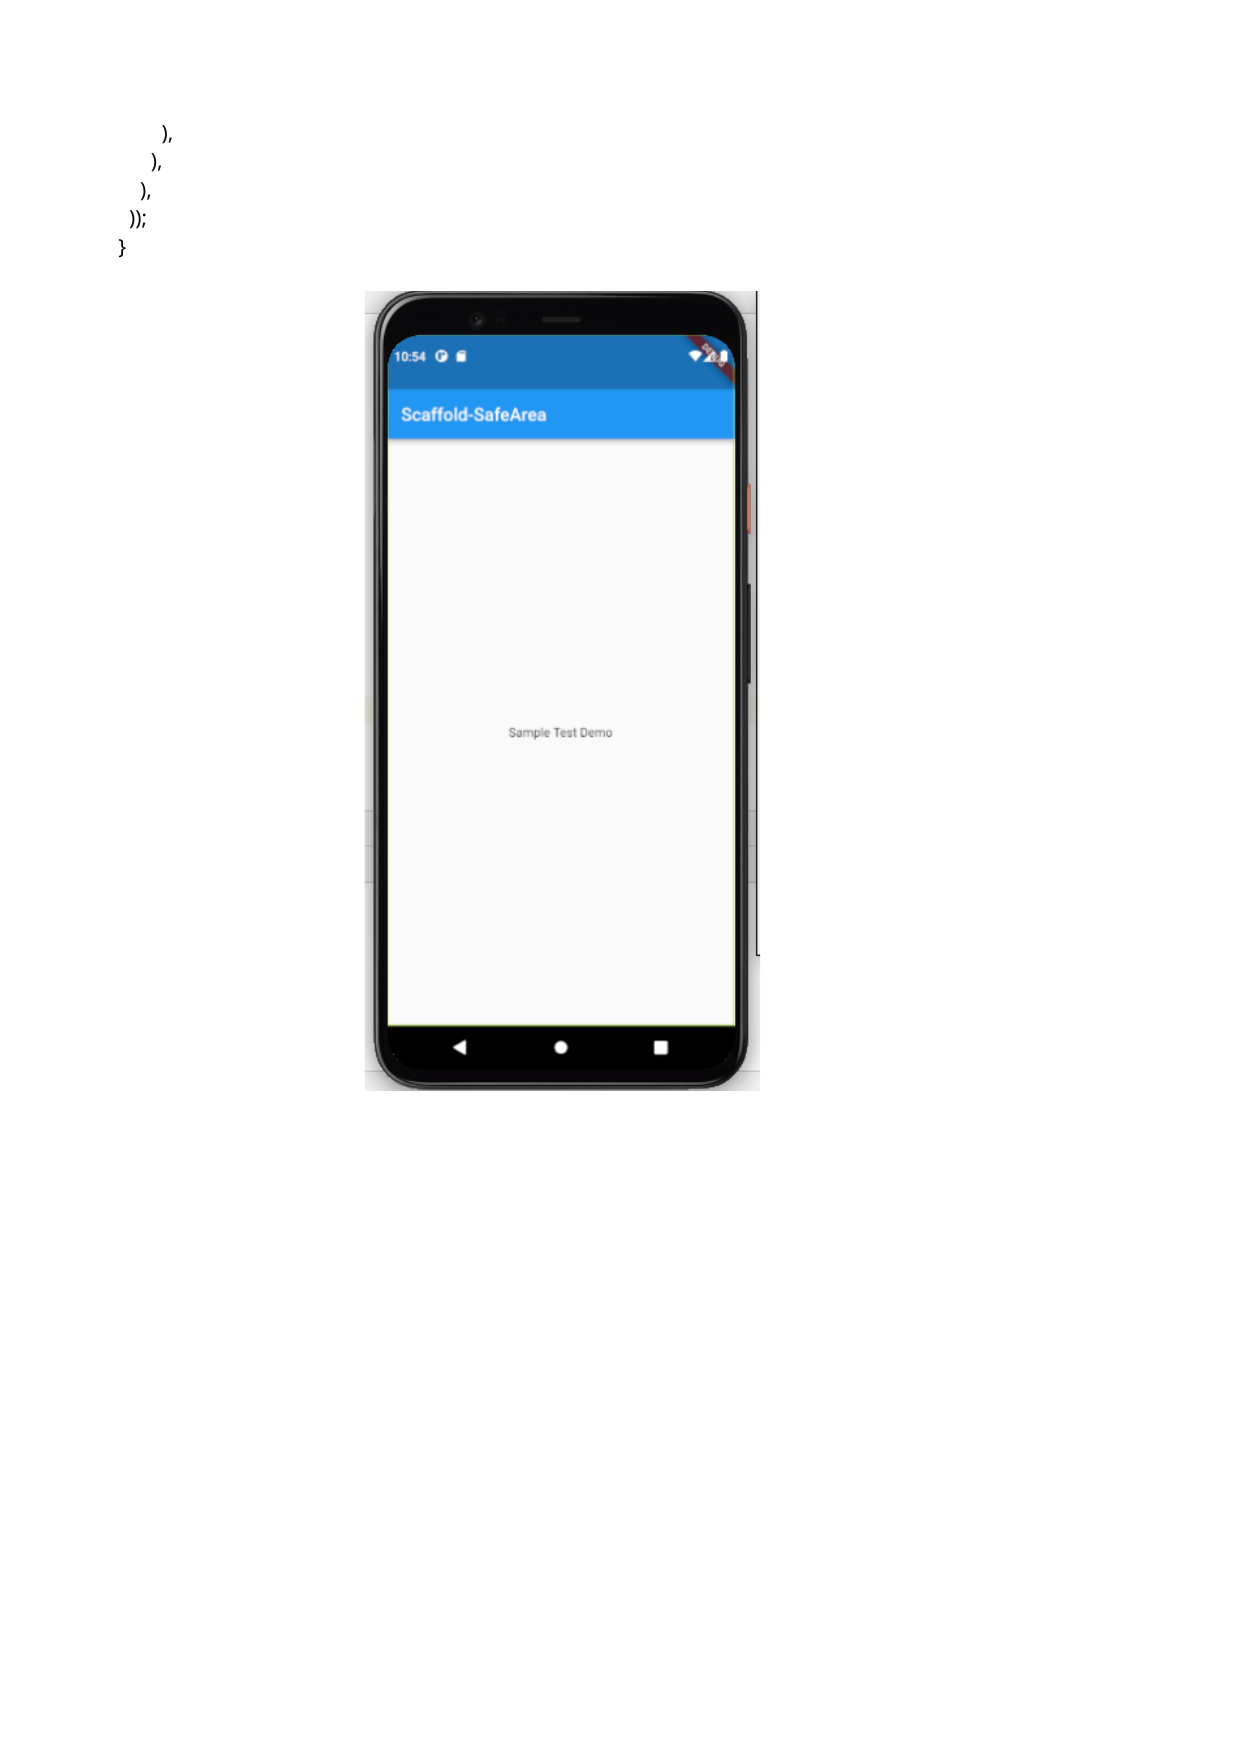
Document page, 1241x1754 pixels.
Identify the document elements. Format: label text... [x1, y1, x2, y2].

picture [674, 291, 761, 1091]
text ), ), ), )); } [118, 118, 1122, 260]
